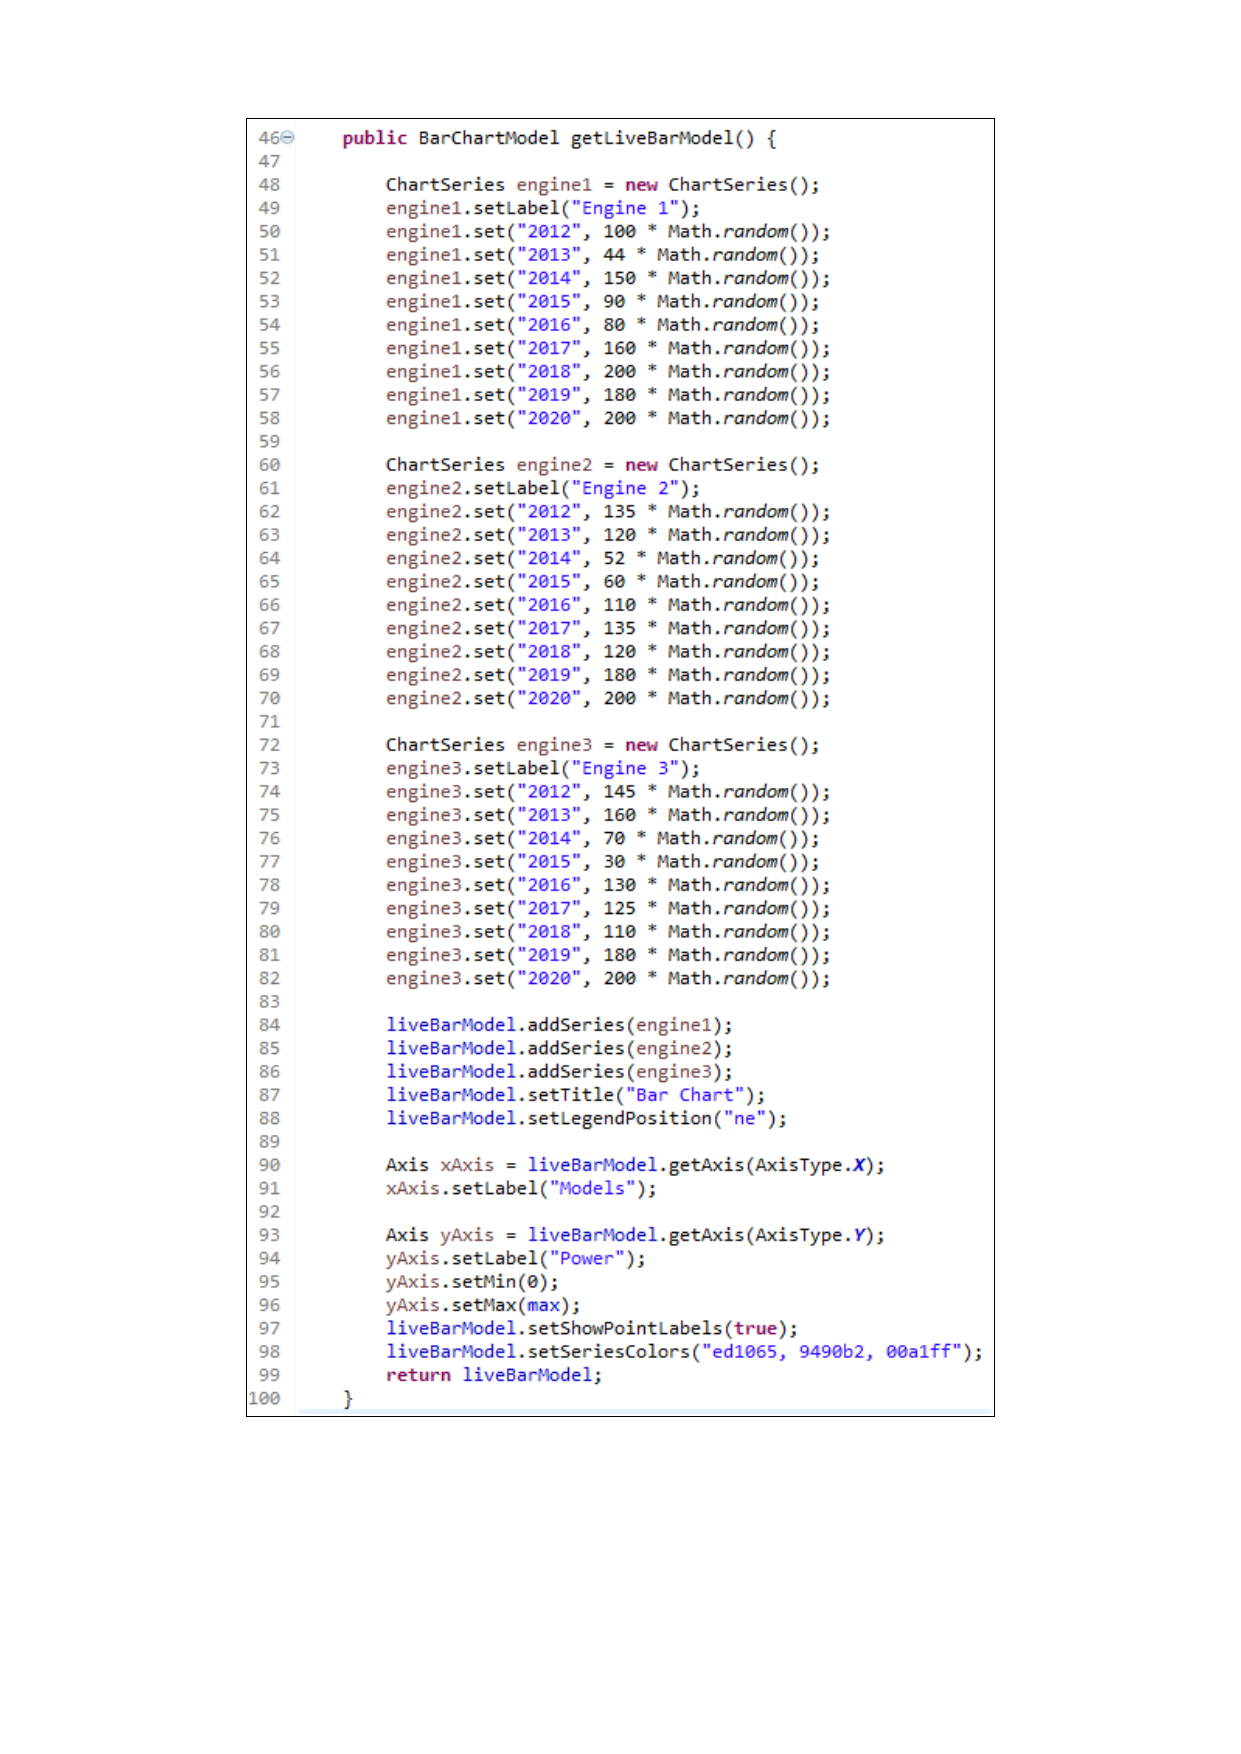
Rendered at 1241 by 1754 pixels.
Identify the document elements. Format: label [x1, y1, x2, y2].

picture [248, 121, 992, 1414]
